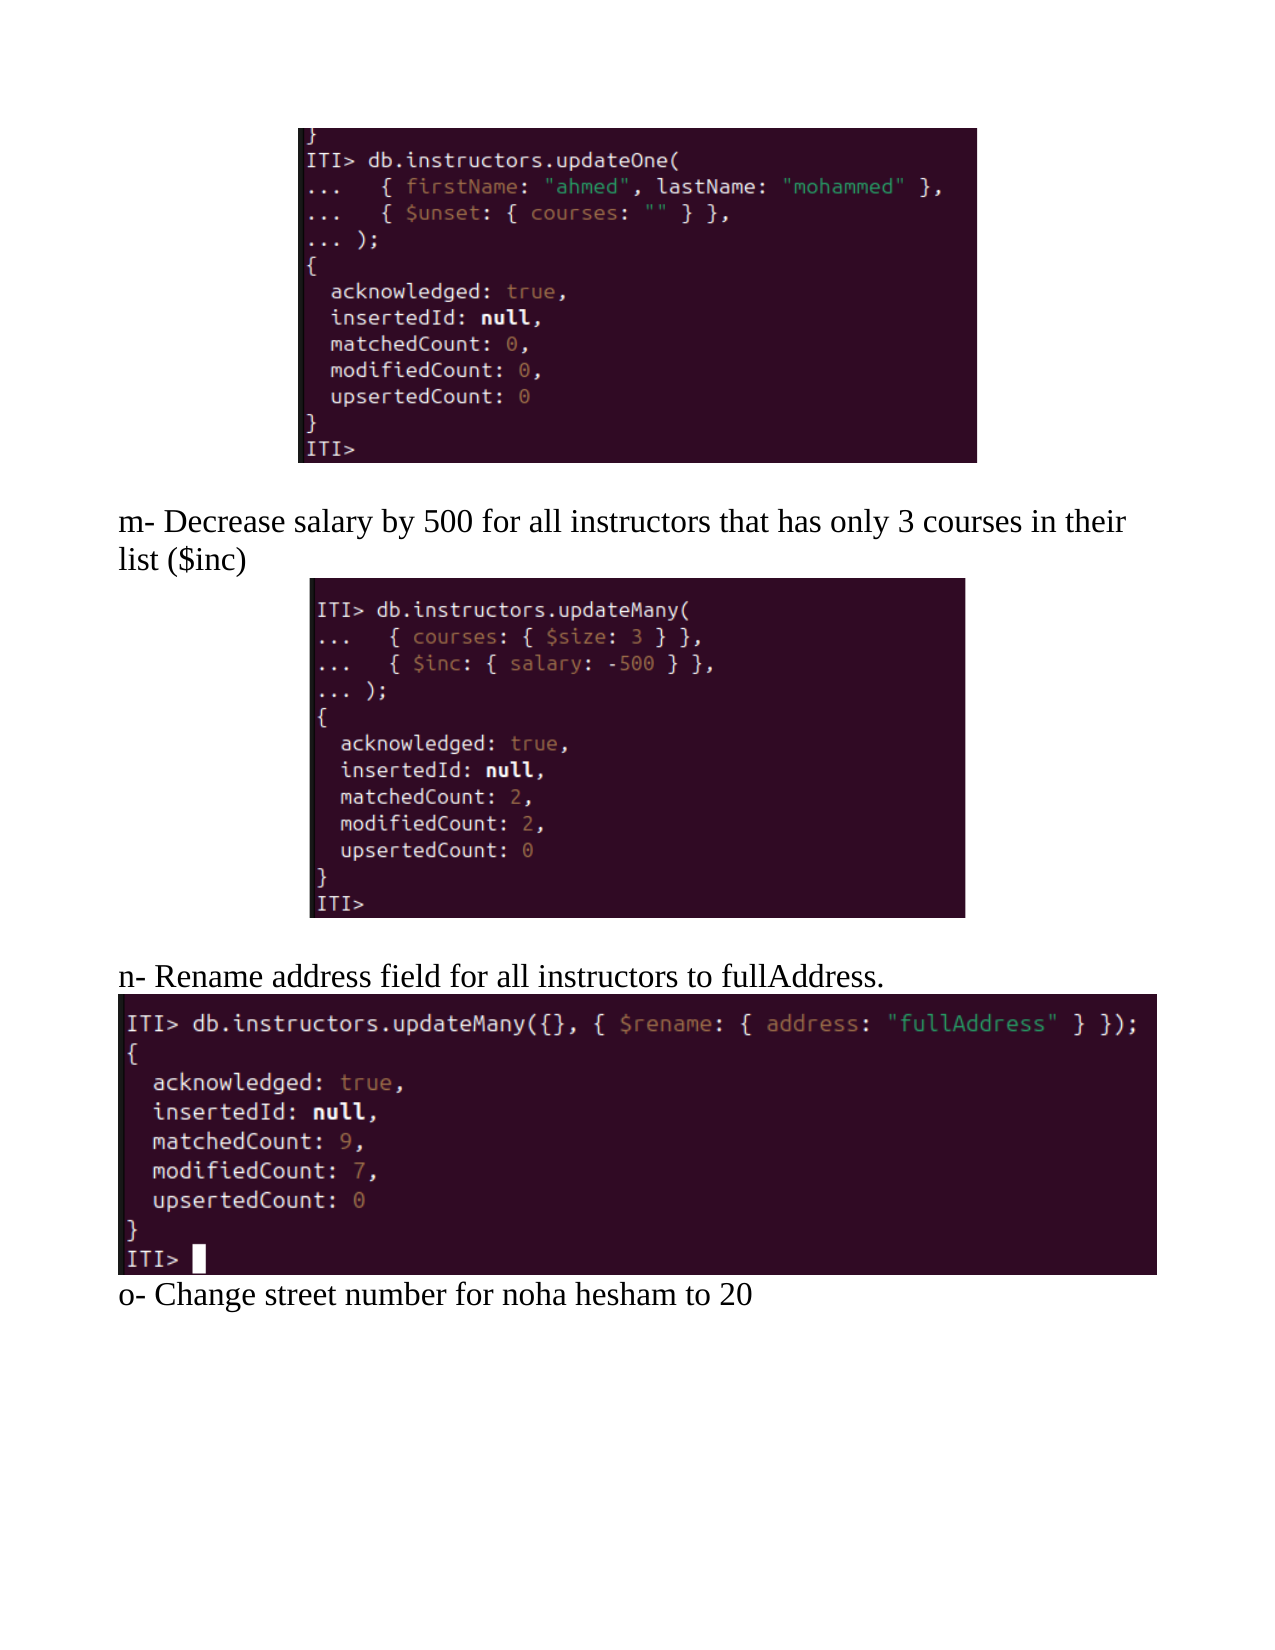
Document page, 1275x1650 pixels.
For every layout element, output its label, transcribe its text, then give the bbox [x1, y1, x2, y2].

text o- Change street number for noha hesham to 20 [118, 1275, 1157, 1312]
picture [118, 994, 1157, 1275]
picture [309, 578, 966, 918]
text m- Decrease salary by 500 for all instructors that has only 3 courses in their list ($inc) [118, 501, 1157, 578]
text n- Rename address field for all instructors to fullAddress. [118, 956, 1157, 994]
picture [298, 128, 978, 463]
